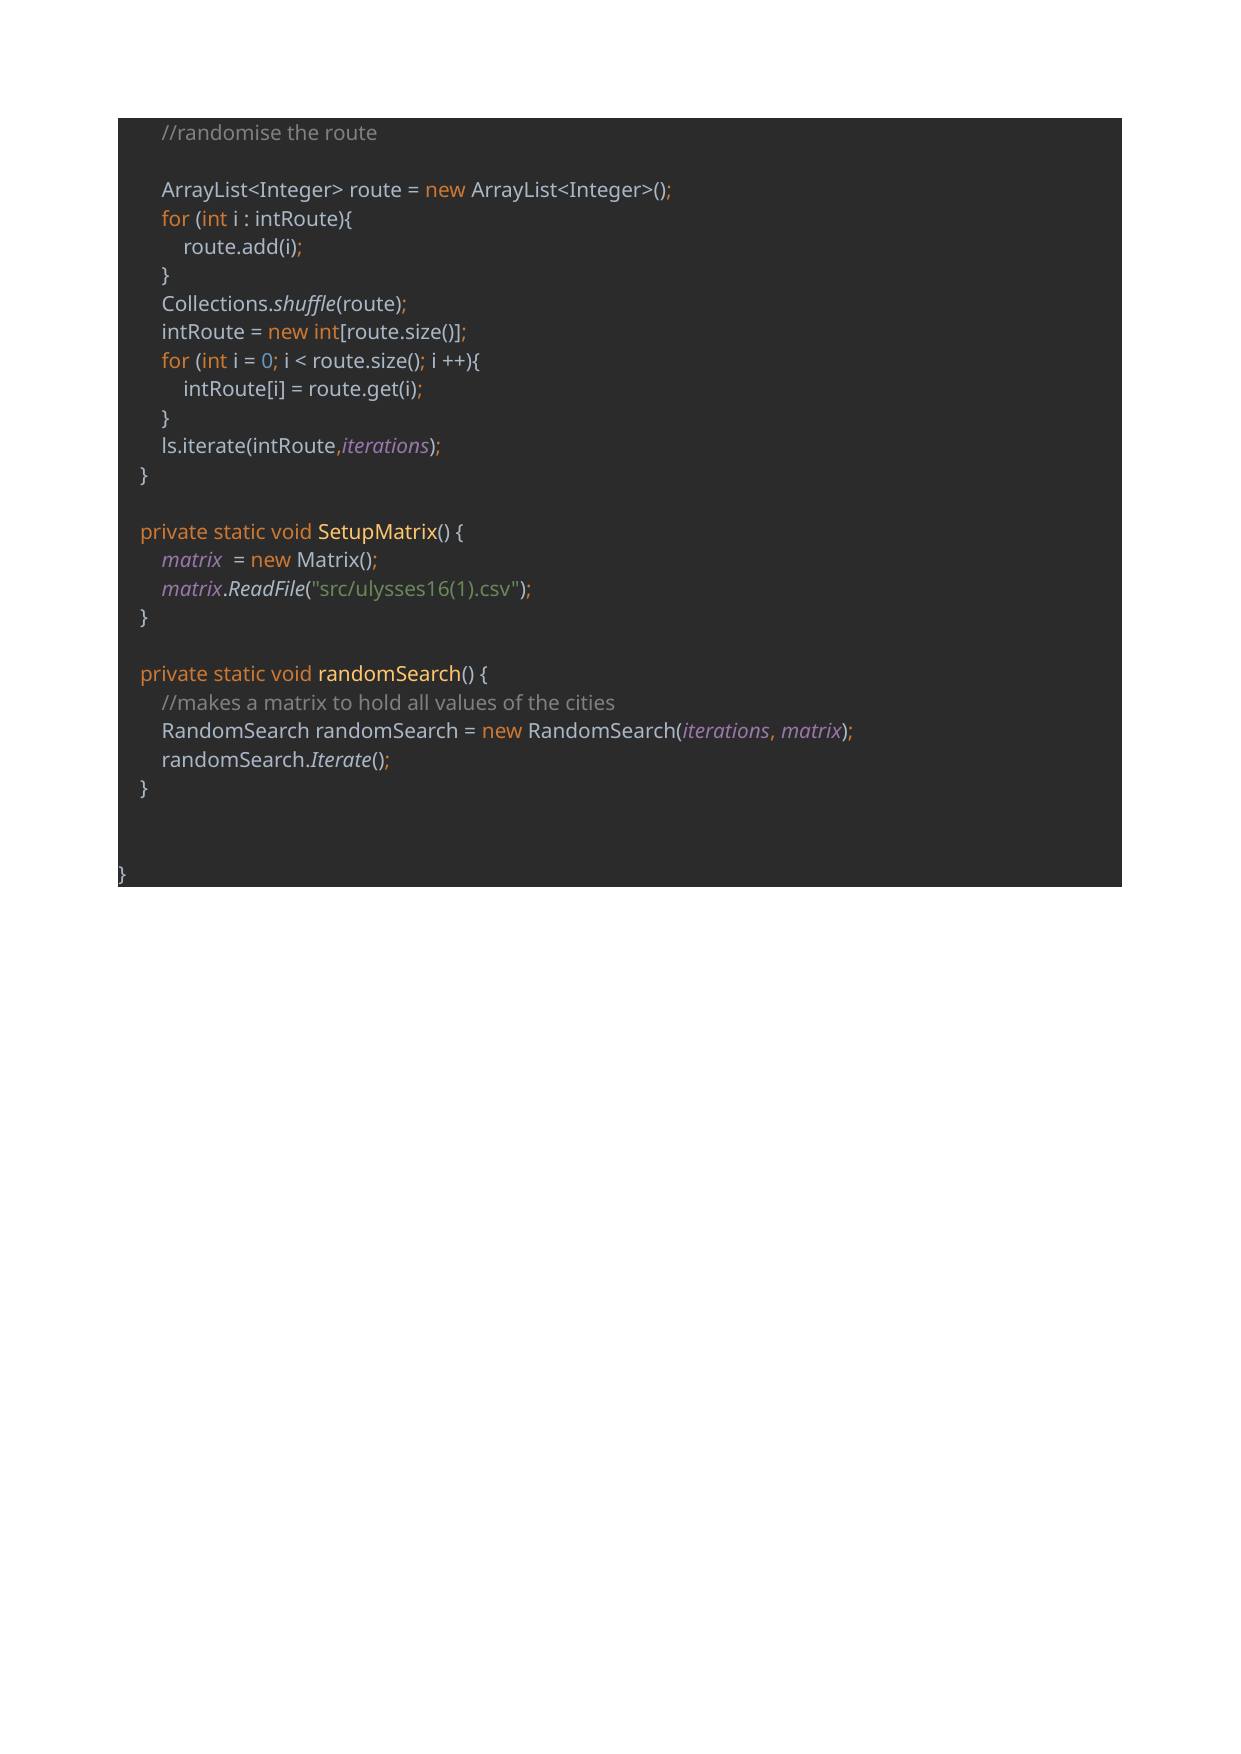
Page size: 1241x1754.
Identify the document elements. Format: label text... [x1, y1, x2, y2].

text //randomise the route ArrayList<Integer> route = new ArrayList<Integer>(); for (int i : intRoute){ route.add(i); } Collections.shuffle(route); intRoute = new int[route.size()]; for (int i = 0; i < route.size(); i ++){ intRoute[i] = route.get(i); } ls.iterate(intRoute,iterations); } private static void SetupMatrix() { matrix = new Matrix(); matrix.ReadFile("src/ulysses16(1).csv"); } private static void randomSearch() { //makes a matrix to hold all values of the cities RandomSearch randomSearch = new RandomSearch(iterations, matrix); randomSearch.Iterate(); } } [118, 118, 1122, 887]
